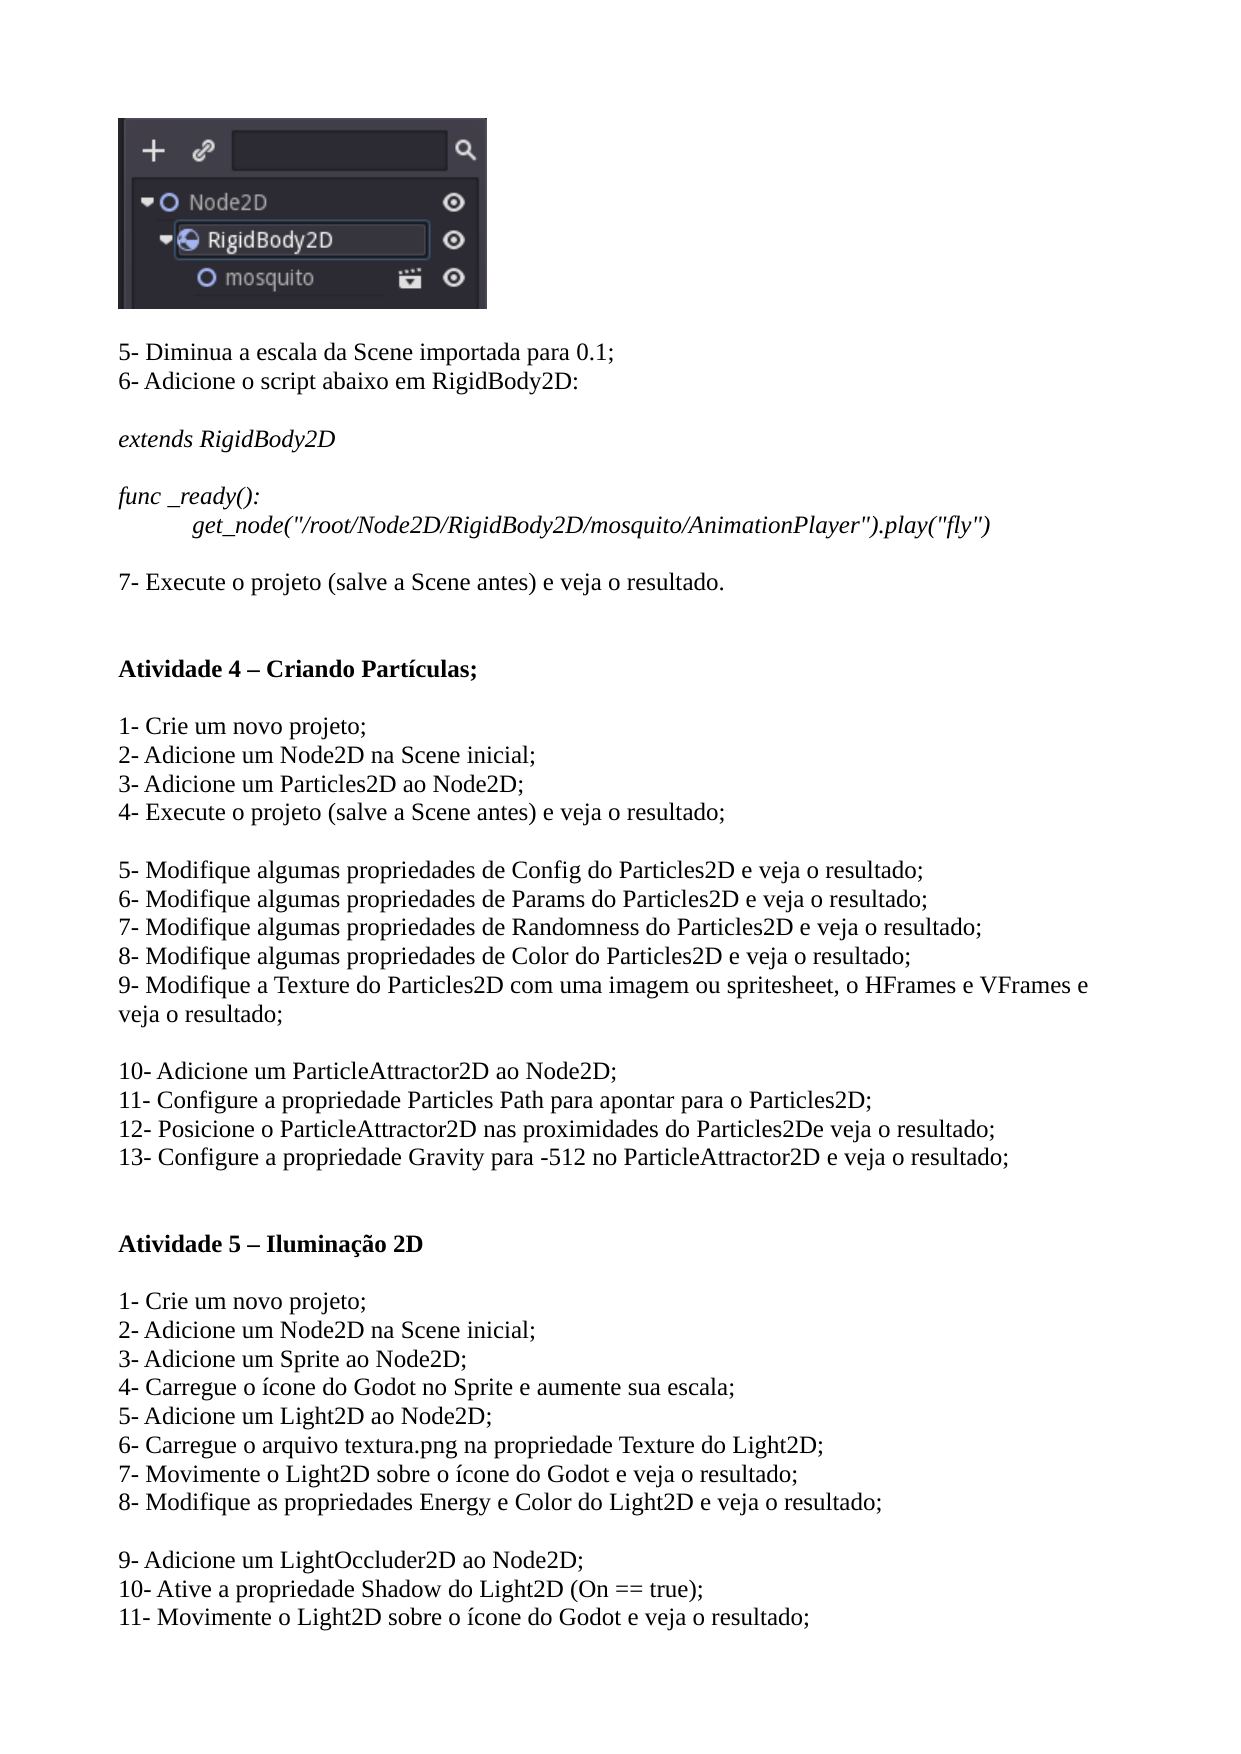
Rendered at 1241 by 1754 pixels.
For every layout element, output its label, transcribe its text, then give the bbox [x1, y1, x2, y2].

text 5- Adicione um Light2D ao Node2D; [118, 1401, 1122, 1430]
text 7- Movimente o Light2D sobre o ícone do Godot e veja o resultado; [118, 1459, 1122, 1487]
text 12- Posicione o ParticleAttractor2D nas proximidades do Particles2De veja o resultado; [118, 1114, 1122, 1142]
text 8- Modifique as propriedades Energy e Color do Light2D e veja o resultado; [118, 1487, 1122, 1516]
text 4- Carregue o ícone do Godot no Sprite e aumente sua escala; [118, 1372, 1122, 1401]
text 13- Configure a propriedade Gravity para -512 no ParticleAttractor2D e veja o resultado; [118, 1142, 1122, 1171]
text 9- Adicione um LightOccluder2D ao Node2D; [118, 1545, 1122, 1574]
text 6- Carregue o arquivo textura.png na propriedade Texture do Light2D; [118, 1430, 1122, 1459]
text 5- Modifique algumas propriedades de Config do Particles2D e veja o resultado; [118, 855, 1122, 884]
text 9- Modifique a Texture do Particles2D com uma imagem ou spritesheet, o HFrames e VFrames e veja o resultado; [118, 970, 1122, 1027]
text 3- Adicione um Particles2D ao Node2D; [118, 769, 1122, 797]
text 11- Configure a propriedade Particles Path para apontar para o Particles2D; [118, 1085, 1122, 1114]
text 1- Crie um novo projeto; [118, 1286, 1122, 1315]
text 2- Adicione um Node2D na Scene inicial; [118, 740, 1122, 769]
text 3- Adicione um Sprite ao Node2D; [118, 1344, 1122, 1372]
text 1- Crie um novo projeto; [118, 711, 1122, 740]
text 10- Ative a propriedade Shadow do Light2D (On == true); [118, 1574, 1122, 1602]
text 5- Diminua a escala da Scene importada para 0.1; [118, 337, 1122, 366]
text 7- Modifique algumas propriedades de Randomness do Particles2D e veja o resultado; [118, 912, 1122, 941]
text 8- Modifique algumas propriedades de Color do Particles2D e veja o resultado; [118, 941, 1122, 970]
text Atividade 5 – Iluminação 2D [118, 1229, 1122, 1257]
text 11- Movimente o Light2D sobre o ícone do Godot e veja o resultado; [118, 1602, 1122, 1631]
text 6- Modifique algumas propriedades de Params do Particles2D e veja o resultado; [118, 884, 1122, 912]
text 6- Adicione o script abaixo em RigidBody2D: [118, 366, 1122, 395]
text 4- Execute o projeto (salve a Scene antes) e veja o resultado; [118, 797, 1122, 826]
text 2- Adicione um Node2D na Scene inicial; [118, 1315, 1122, 1344]
text 7- Execute o projeto (salve a Scene antes) e veja o resultado. [118, 567, 1122, 596]
text 10- Adicione um ParticleAttractor2D ao Node2D; [118, 1056, 1122, 1085]
text Atividade 4 – Criando Partículas; [118, 654, 1122, 682]
text extends RigidBody2D func _ready(): get_node("/root/Node2D/RigidBody2D/mosquito/AnimationPlayer").play("fly") [118, 424, 1122, 539]
